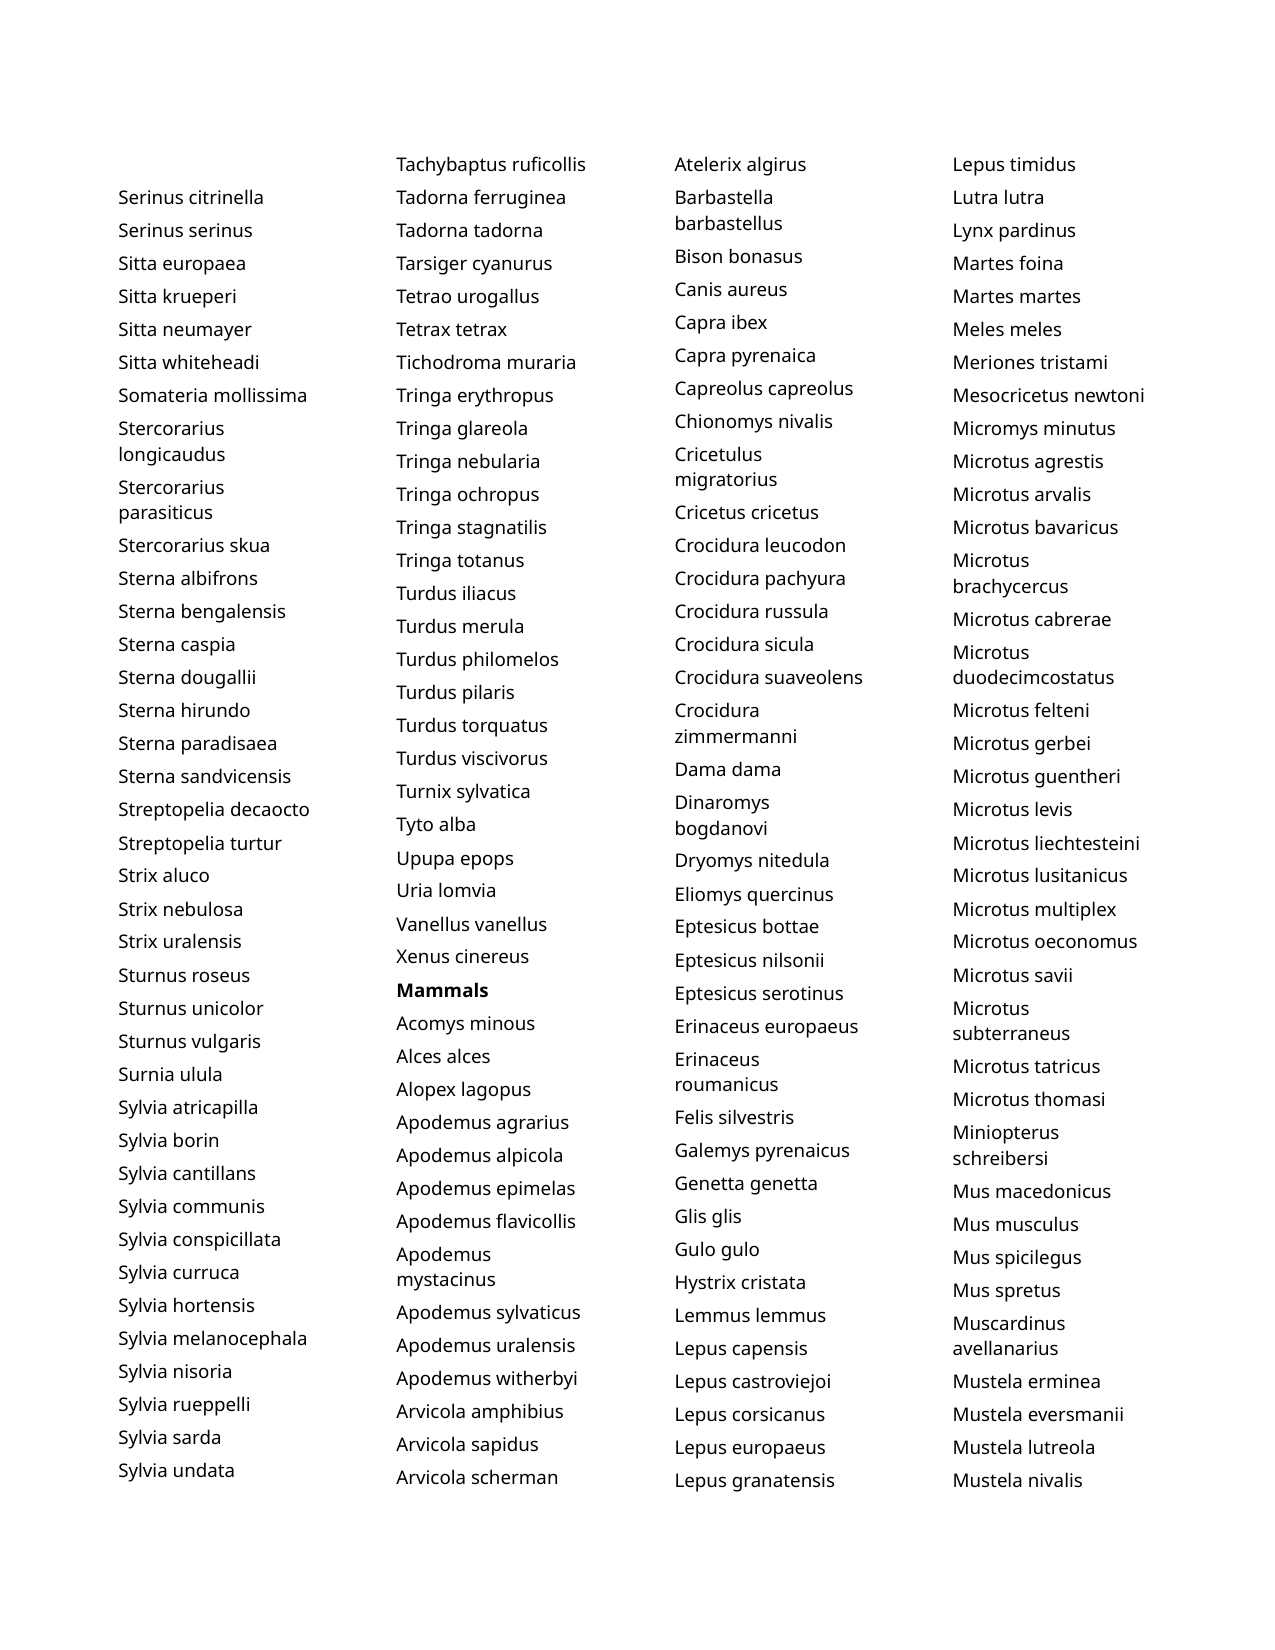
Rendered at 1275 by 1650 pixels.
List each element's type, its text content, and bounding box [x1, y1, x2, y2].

table_cell Lepus timidus [947, 148, 1151, 181]
table_cell Crocidura pachyura [669, 562, 873, 595]
table_cell Tarsiger cyanurus [390, 247, 595, 280]
table_cell Chionomys nivalis [669, 404, 873, 437]
table_cell Meles meles [947, 313, 1151, 346]
table_cell Microtus brachycercus [947, 544, 1151, 602]
table_cell Sylvia undata [112, 1454, 317, 1486]
table_cell Microtus tatricus [947, 1050, 1151, 1083]
table_cell Vanellus vanellus [390, 907, 595, 940]
table_cell Turdus merula [390, 610, 595, 643]
table_cell Mammals [390, 973, 595, 1006]
table_cell Mustela nivalis [947, 1464, 1151, 1497]
table_cell Tadorna tadorna [390, 214, 595, 247]
table_cell Meriones tristami [947, 346, 1151, 379]
table_cell Lepus castroviejoi [669, 1365, 873, 1398]
table_cell Tringa totanus [390, 544, 595, 577]
table_cell Strix nebulosa [112, 892, 317, 925]
table_cell Felis silvestris [669, 1101, 873, 1134]
table_cell Streptopelia turtur [112, 826, 317, 859]
table_cell Turdus iliacus [390, 577, 595, 610]
table_cell Tetrax tetrax [390, 313, 595, 346]
table_cell Streptopelia decaocto [112, 793, 317, 826]
table_cell Tringa erythropus [390, 379, 595, 412]
table_cell Muscardinus avellanarius [947, 1306, 1151, 1365]
table_cell Sylvia sarda [112, 1420, 317, 1453]
table_cell Turdus viscivorus [390, 742, 595, 775]
table_cell Sturnus unicolor [112, 991, 317, 1024]
table_cell Martes martes [947, 280, 1151, 313]
table_cell Sylvia conspicillata [112, 1222, 317, 1255]
table_cell Microtus arvalis [947, 478, 1151, 511]
table_cell Apodemus sylvaticus [390, 1296, 595, 1329]
table_cell Microtus duodecimcostatus [947, 635, 1151, 694]
table_cell Sylvia cantillans [112, 1156, 317, 1189]
table_cell Miniopterus schreibersi [947, 1116, 1151, 1174]
table_cell Turdus pilaris [390, 676, 595, 709]
table_cell Mustela eversmanii [947, 1398, 1151, 1431]
table_cell Dama dama [669, 753, 873, 786]
table_cell Microtus bavaricus [947, 511, 1151, 544]
table_cell Sterna caspia [112, 628, 317, 661]
table_cell Apodemus epimelas [390, 1171, 595, 1204]
table_cell Tringa ochropus [390, 478, 595, 511]
table_cell Capreolus capreolus [669, 371, 873, 404]
table_cell Sterna sandvicensis [112, 760, 317, 793]
table_cell Microtus levis [947, 793, 1151, 826]
table_cell Sitta europaea [112, 247, 317, 280]
table_cell Barbastella barbastellus [669, 181, 873, 239]
table_cell Atelerix algirus [669, 148, 873, 181]
table_cell Microtus cabrerae [947, 603, 1151, 635]
table_cell Sterna bengalensis [112, 595, 317, 628]
table_cell Hystrix cristata [669, 1266, 873, 1299]
table_cell [112, 148, 317, 181]
table_cell Crocidura suaveolens [669, 661, 873, 694]
table_cell Crocidura zimmermanni [669, 694, 873, 752]
table_cell Sitta krueperi [112, 280, 317, 313]
table_cell Arvicola amphibius [390, 1395, 595, 1428]
table_cell Sturnus roseus [112, 958, 317, 991]
table_cell Eptesicus nilsonii [669, 943, 873, 976]
table_cell Sylvia borin [112, 1123, 317, 1156]
table_cell Sylvia rueppelli [112, 1388, 317, 1420]
table_cell Apodemus agrarius [390, 1105, 595, 1138]
table_cell Apodemus flavicollis [390, 1204, 595, 1237]
table_cell Tachybaptus ruficollis [390, 148, 595, 181]
table_cell Tetrao urogallus [390, 280, 595, 313]
table_cell Uria lomvia [390, 874, 595, 907]
table_cell Crocidura sicula [669, 628, 873, 661]
table_cell Capra ibex [669, 305, 873, 338]
table_cell Microtus oeconomus [947, 925, 1151, 958]
table_cell Stercorarius parasiticus [112, 470, 317, 529]
table_cell Glis glis [669, 1200, 873, 1233]
table_cell Microtus thomasi [947, 1083, 1151, 1116]
table_cell Upupa epops [390, 841, 595, 874]
table_cell Canis aureus [669, 272, 873, 305]
table_cell Surnia ulula [112, 1057, 317, 1090]
table_cell Mus macedonicus [947, 1174, 1151, 1207]
table_cell Tyto alba [390, 808, 595, 841]
table_cell Microtus savii [947, 958, 1151, 991]
table_cell Lepus europaeus [669, 1431, 873, 1464]
table_cell Bison bonasus [669, 239, 873, 272]
table_cell Mus spretus [947, 1273, 1151, 1306]
table_cell Lynx pardinus [947, 214, 1151, 247]
table_cell Turdus philomelos [390, 643, 595, 676]
table_cell Crocidura leucodon [669, 529, 873, 562]
table_cell Eliomys quercinus [669, 877, 873, 910]
table_cell Sylvia communis [112, 1189, 317, 1222]
table_cell Dinaromys bogdanovi [669, 786, 873, 844]
table_cell Lepus capensis [669, 1332, 873, 1365]
table_cell Sylvia curruca [112, 1255, 317, 1288]
table_cell Tringa glareola [390, 412, 595, 445]
table_cell Dryomys nitedula [669, 844, 873, 877]
table_cell Xenus cinereus [390, 940, 595, 973]
table_cell Lutra lutra [947, 181, 1151, 214]
table_cell Sterna paradisaea [112, 727, 317, 760]
table_cell Mesocricetus newtoni [947, 379, 1151, 412]
table_cell Martes foina [947, 247, 1151, 280]
table_cell Sturnus vulgaris [112, 1024, 317, 1057]
table_cell Arvicola sapidus [390, 1428, 595, 1461]
table_cell Sitta whiteheadi [112, 346, 317, 379]
table_cell Eptesicus bottae [669, 910, 873, 943]
table_cell Apodemus mystacinus [390, 1237, 595, 1296]
table_cell Arvicola scherman [390, 1461, 595, 1494]
table_cell Turnix sylvatica [390, 775, 595, 808]
table_cell Tringa nebularia [390, 445, 595, 478]
table_cell Lepus granatensis [669, 1464, 873, 1497]
table_cell Stercorarius skua [112, 529, 317, 562]
table_cell Sylvia atricapilla [112, 1090, 317, 1123]
table_cell Eptesicus serotinus [669, 976, 873, 1009]
table_cell Genetta genetta [669, 1167, 873, 1200]
table_cell Lemmus lemmus [669, 1299, 873, 1332]
table_cell Sterna hirundo [112, 694, 317, 727]
table_cell Microtus agrestis [947, 445, 1151, 478]
table_cell Tadorna ferruginea [390, 181, 595, 214]
table_cell Erinaceus roumanicus [669, 1042, 873, 1101]
table_cell Mus spicilegus [947, 1240, 1151, 1273]
table_cell Microtus subterraneus [947, 991, 1151, 1050]
table_cell Serinus serinus [112, 214, 317, 247]
table_cell Capra pyrenaica [669, 338, 873, 371]
table_cell Microtus lusitanicus [947, 859, 1151, 892]
table_cell Microtus guentheri [947, 760, 1151, 793]
table_cell Microtus liechtesteini [947, 826, 1151, 859]
table_cell Sterna albifrons [112, 562, 317, 595]
table_cell Apodemus alpicola [390, 1138, 595, 1171]
table_cell Sylvia hortensis [112, 1288, 317, 1321]
table_cell Sitta neumayer [112, 313, 317, 346]
table_cell Mus musculus [947, 1207, 1151, 1240]
table_cell Somateria mollissima [112, 379, 317, 412]
table_cell Microtus gerbei [947, 727, 1151, 760]
table_cell Gulo gulo [669, 1233, 873, 1266]
table_cell Cricetulus migratorius [669, 437, 873, 496]
table_cell Galemys pyrenaicus [669, 1134, 873, 1167]
table_cell Mustela erminea [947, 1365, 1151, 1398]
table_cell Alces alces [390, 1039, 595, 1072]
table_cell Apodemus uralensis [390, 1329, 595, 1362]
table_cell Stercorarius longicaudus [112, 412, 317, 470]
table_cell Strix aluco [112, 859, 317, 892]
table_cell Erinaceus europaeus [669, 1009, 873, 1042]
table_cell Turdus torquatus [390, 709, 595, 742]
table_cell Serinus citrinella [112, 181, 317, 214]
table_cell Cricetus cricetus [669, 496, 873, 529]
table_cell Sterna dougallii [112, 661, 317, 694]
table_cell Tringa stagnatilis [390, 511, 595, 544]
table_cell Micromys minutus [947, 412, 1151, 445]
table_cell Crocidura russula [669, 595, 873, 628]
table_cell Mustela lutreola [947, 1431, 1151, 1464]
table_cell Microtus felteni [947, 694, 1151, 727]
table_cell Acomys minous [390, 1006, 595, 1039]
table_cell Tichodroma muraria [390, 346, 595, 379]
table_cell Microtus multiplex [947, 892, 1151, 925]
table_cell Lepus corsicanus [669, 1398, 873, 1431]
table_cell Sylvia nisoria [112, 1354, 317, 1387]
table_cell Strix uralensis [112, 925, 317, 958]
table_cell Alopex lagopus [390, 1072, 595, 1105]
table_cell Apodemus witherbyi [390, 1362, 595, 1395]
table_cell Sylvia melanocephala [112, 1321, 317, 1354]
